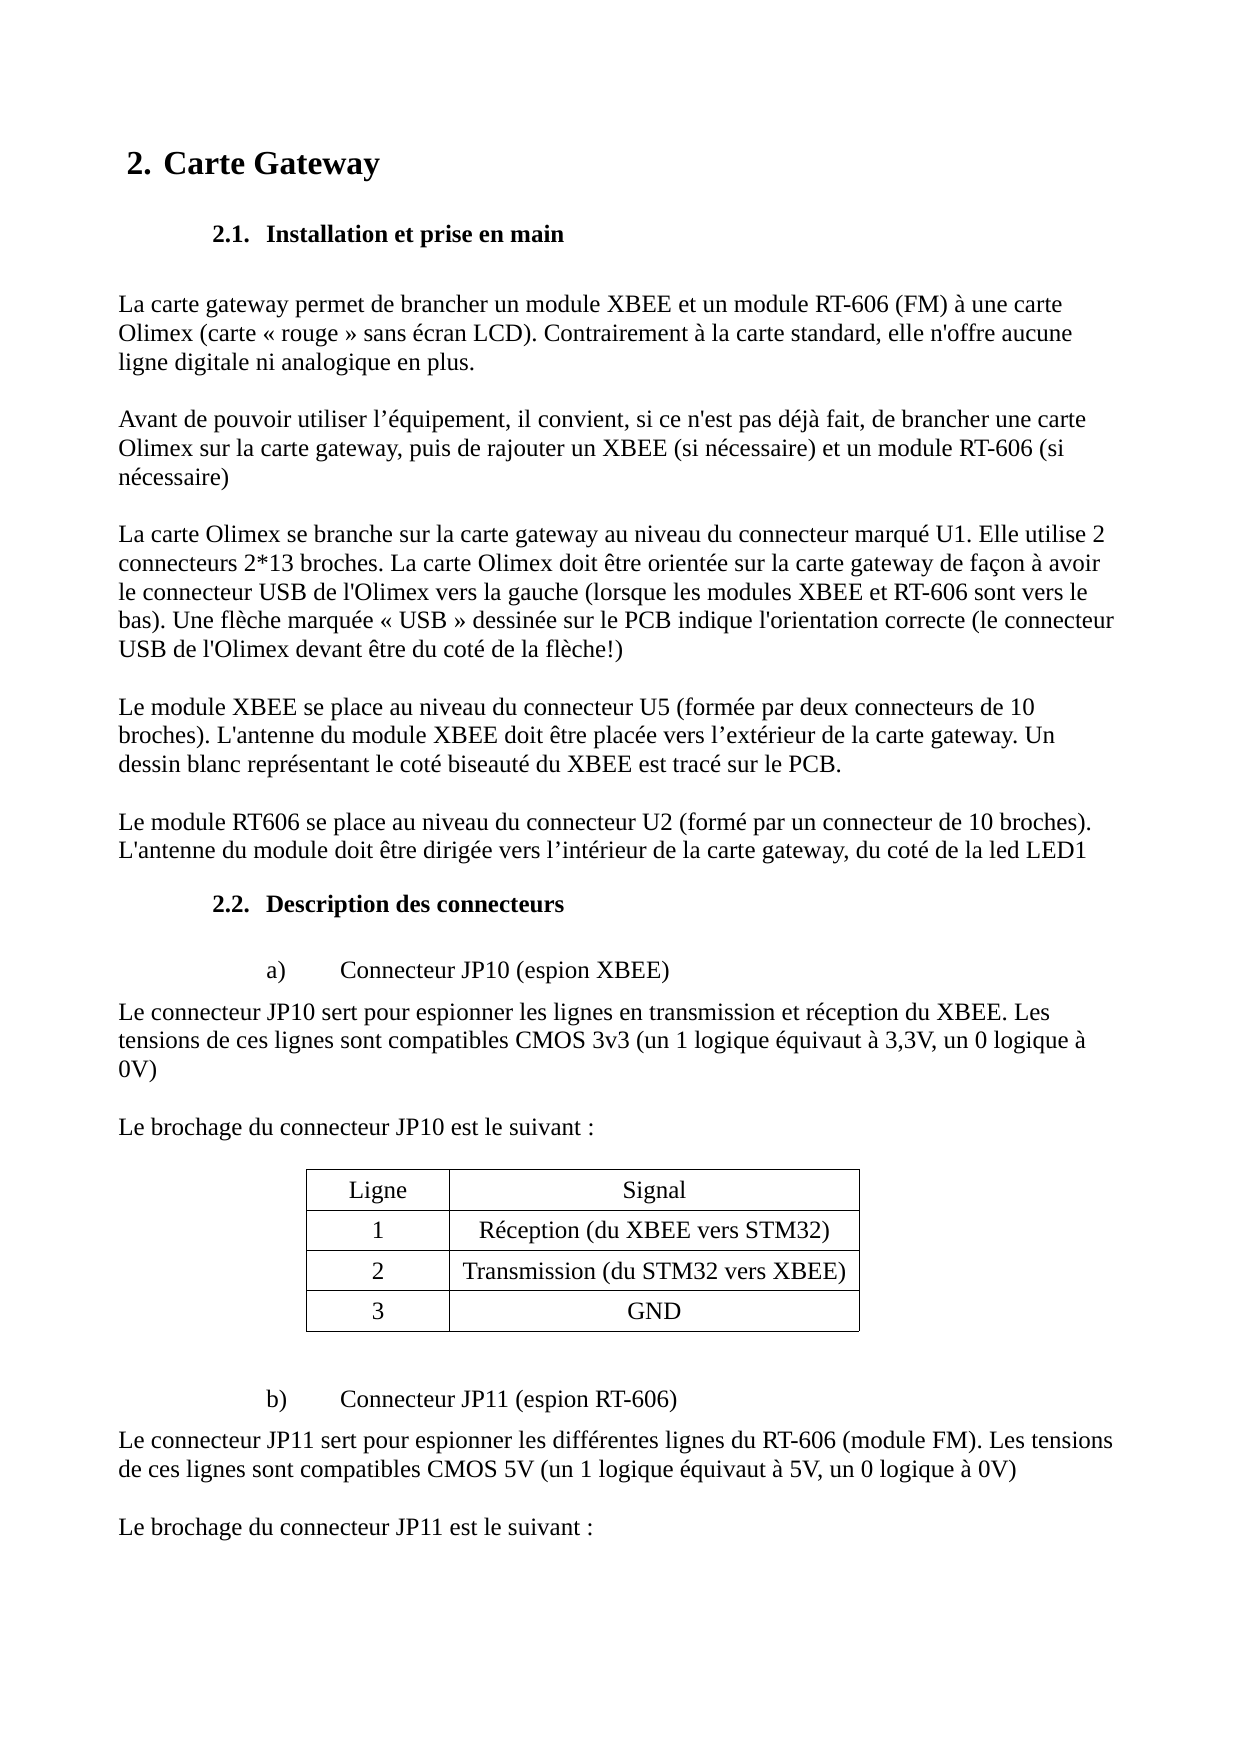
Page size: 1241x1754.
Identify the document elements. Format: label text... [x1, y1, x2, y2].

text Le module RT606 se place au niveau du connecteur U2 (formé par un connecteur de 10 broches). L'antenne du module doit être dirigée vers l’intérieur de la carte gateway, du coté de la led LED1 [118, 807, 1122, 864]
table_cell Transmission (du STM32 vers XBEE) [450, 1251, 859, 1290]
table_cell GND [450, 1291, 859, 1331]
text La carte Olimex se branche sur la carte gateway au niveau du connecteur marqué U1. Elle utilise 2 connecteurs 2*13 broches. La carte Olimex doit être orientée sur la carte gateway de façon à avoir le connecteur USB de l'Olimex vers la gauche (lorsque les modules XBEE et RT-606 sont vers le bas). Une flèche marquée « USB » dessinée sur le PCB indique l'orientation correcte (le connecteur USB de l'Olimex devant être du coté de la flèche!) [118, 519, 1122, 663]
text Le module XBEE se place au niveau du connecteur U5 (formée par deux connecteurs de 10 broches). L'antenne du module XBEE doit être placée vers l’extérieur de la carte gateway. Un dessin blanc représentant le coté biseauté du XBEE est tracé sur le PCB. [118, 692, 1122, 778]
text Le connecteur JP11 sert pour espionner les différentes lignes du RT-606 (module FM). Les tensions de ces lignes sont compatibles CMOS 5V (un 1 logique équivaut à 5V, un 0 logique à 0V) [118, 1426, 1122, 1483]
table_cell 3 [307, 1291, 449, 1331]
text Le connecteur JP10 sert pour espionner les lignes en transmission et réception du XBEE. Les tensions de ces lignes sont compatibles CMOS 3v3 (un 1 logique équivaut à 3,3V, un 0 logique à 0V) [118, 997, 1122, 1083]
subtitle Connecteur JP10 (espion XBEE) [260, 956, 1122, 984]
text Le brochage du connecteur JP10 est le suivant : [118, 1112, 1122, 1141]
text Avant de pouvoir utiliser l’équipement, il convient, si ce n'est pas déjà fait, de brancher une carte Olimex sur la carte gateway, puis de rajouter un XBEE (si nécessaire) et un module RT-606 (si nécessaire) [118, 404, 1122, 491]
subtitle Carte Gateway [118, 143, 1122, 182]
subtitle Installation et prise en main [206, 219, 1122, 248]
text Le brochage du connecteur JP11 est le suivant : [118, 1512, 1122, 1541]
table_cell 1 [307, 1211, 449, 1250]
table_header Ligne [307, 1170, 449, 1209]
subtitle Description des connecteurs [206, 889, 1122, 918]
table_header Signal [450, 1170, 859, 1209]
text La carte gateway permet de brancher un module XBEE et un module RT-606 (FM) à une carte Olimex (carte « rouge » sans écran LCD). Contrairement à la carte standard, elle n'offre aucune ligne digitale ni analogique en plus. [118, 289, 1122, 376]
table_cell Réception (du XBEE vers STM32) [450, 1211, 859, 1250]
subtitle Connecteur JP11 (espion RT-606) [260, 1384, 1122, 1413]
table_cell 2 [307, 1251, 449, 1290]
